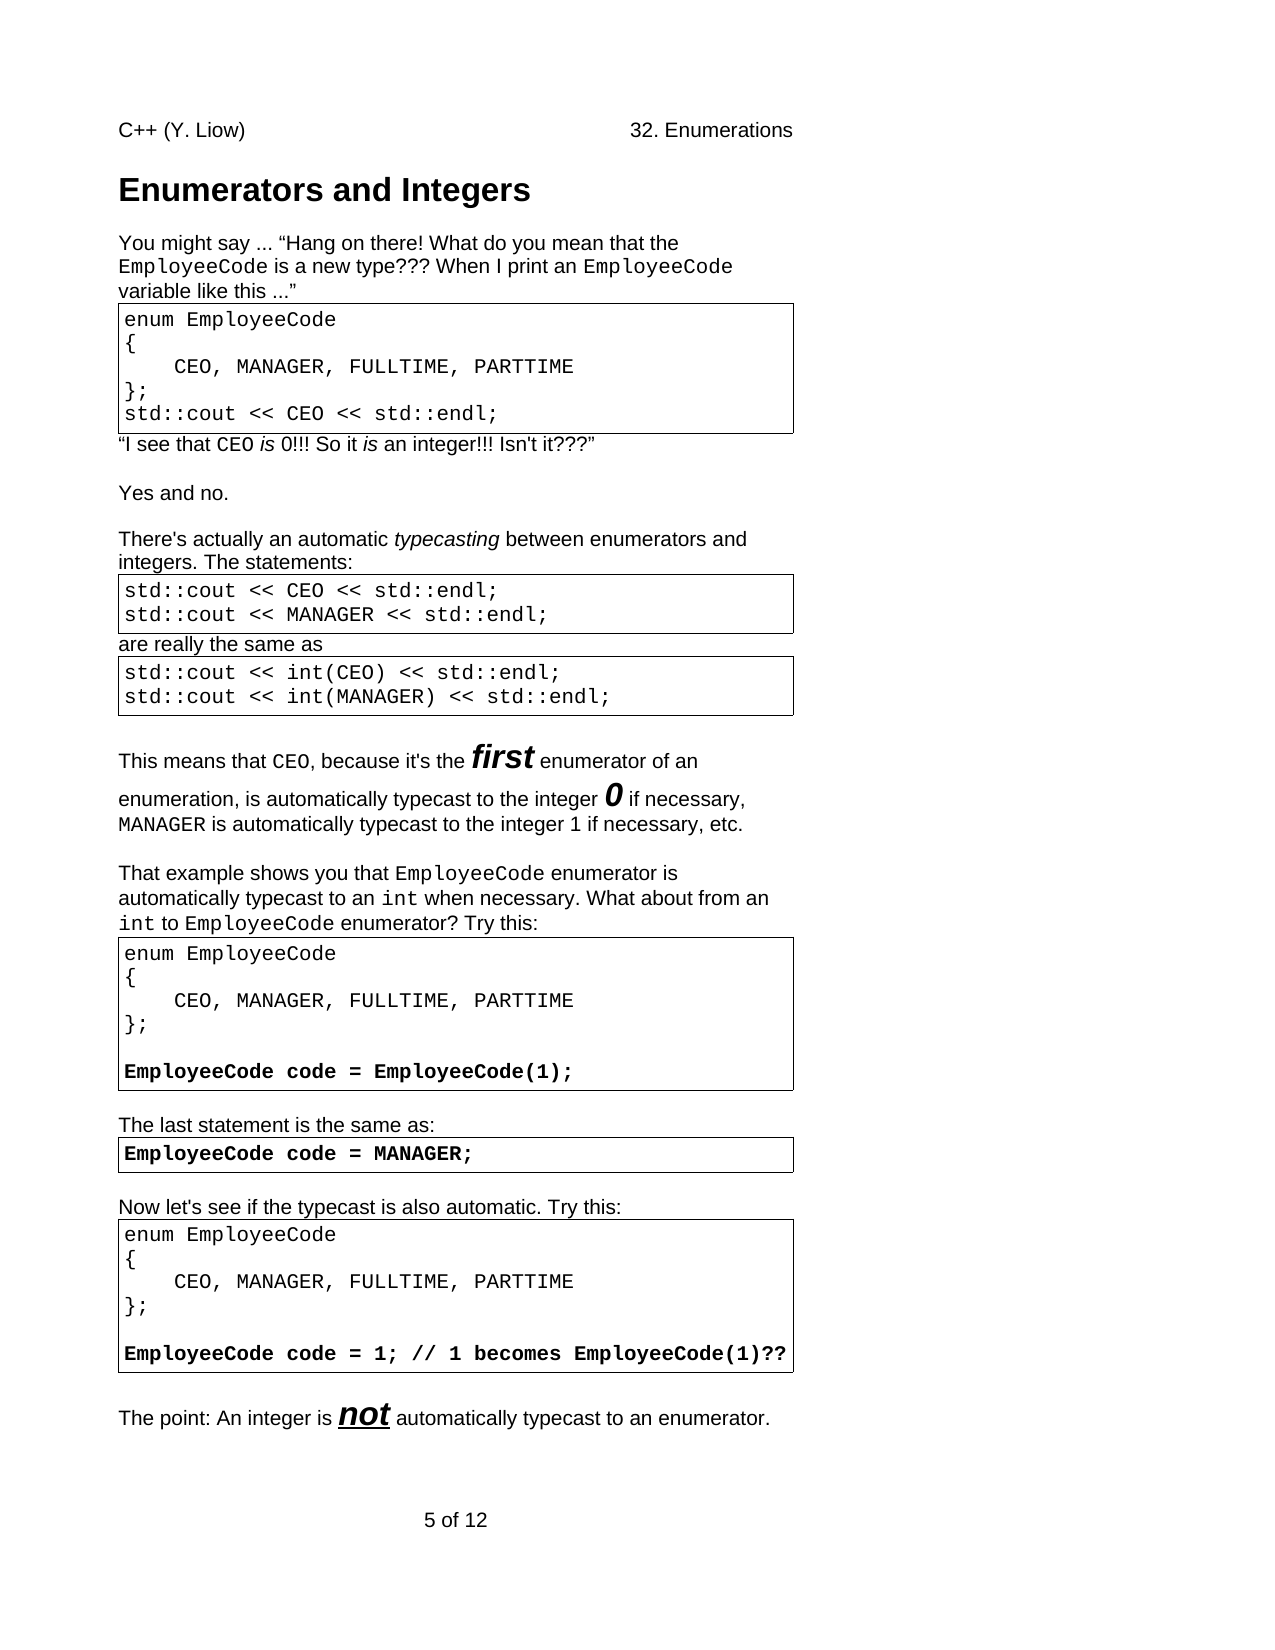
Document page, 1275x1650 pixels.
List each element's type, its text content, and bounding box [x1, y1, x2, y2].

table_header enum EmployeeCode { CEO, MANAGER, FULLTIME, PARTTIME }; std::cout << CEO << std::endl; [119, 304, 793, 433]
text Now let's see if the typecast is also automatic. Try this: [118, 1195, 793, 1218]
text This means that CEO, because it's the first enumerator of an enumeration, is automatically typecast to the integer 0 if necessary, MANAGER is automatically typecast to the integer 1 if necessary, etc. [118, 738, 793, 838]
text The point: An integer is not automatically typecast to an enumerator. [118, 1395, 793, 1432]
table_header std::cout << CEO << std::endl; std::cout << MANAGER << std::endl; [119, 575, 793, 633]
text You might say ... “Hang on there! What do you mean that the EmployeeCode is a new type??? When I print an EmployeeCode variable like this ...” [118, 231, 793, 303]
text Enumerators and Integers [118, 171, 793, 208]
text are really the same as [118, 634, 793, 656]
table_header enum EmployeeCode { CEO, MANAGER, FULLTIME, PARTTIME }; EmployeeCode code = EmployeeCode(1); [119, 938, 793, 1090]
text That example shows you that EmployeeCode enumerator is automatically typecast to an int when necessary. What about from an int to EmployeeCode enumerator? Try this: [118, 861, 793, 937]
text Yes and no. [118, 481, 793, 504]
table_header EmployeeCode code = MANAGER; [119, 1138, 793, 1172]
text “I see that CEO is 0!!! So it is an integer!!! Isn't it???” [118, 434, 793, 458]
table_header enum EmployeeCode { CEO, MANAGER, FULLTIME, PARTTIME }; EmployeeCode code = 1; // 1 becomes EmployeeCode(1)?? [119, 1220, 793, 1372]
text There's actually an automatic typecasting between enumerators and integers. The statements: [118, 528, 793, 574]
table_header std::cout << int(CEO) << std::endl; std::cout << int(MANAGER) << std::endl; [119, 657, 793, 715]
text The last statement is the same as: [118, 1113, 793, 1137]
